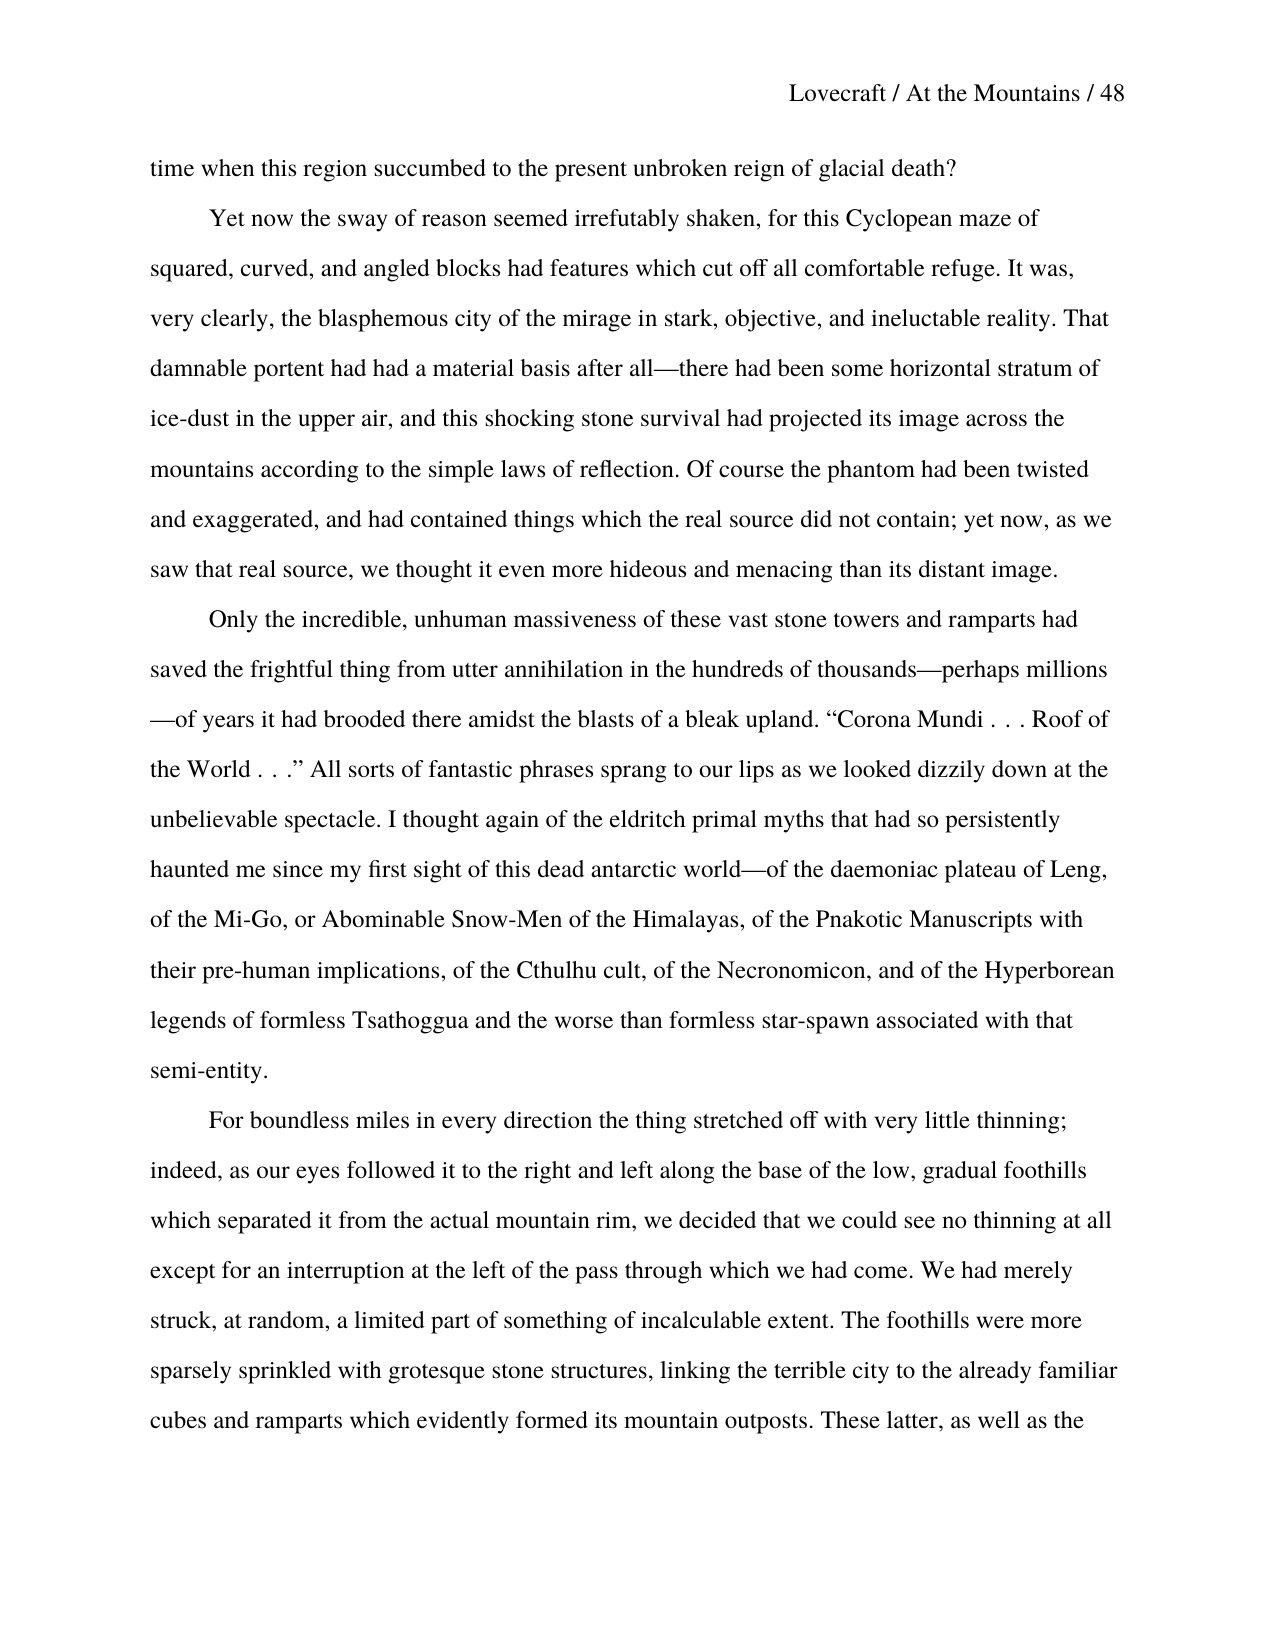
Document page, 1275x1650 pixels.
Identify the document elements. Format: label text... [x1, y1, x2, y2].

text Yet now the sway of reason seemed irrefutably shaken, for this Cyclopean maze of squared, curved, and angled blocks had features which cut off all comfortable refuge. It was, very clearly, the blasphemous city of the mirage in stark, objective, and ineluctable reality. That damnable portent had had a material basis after all—there had been some horizontal stratum of ice-dust in the upper air, and this shocking stone survival had projected its image across the mountains according to the simple laws of reflection. Of course the phantom had been twisted and exaggerated, and had contained things which the real source did not contain; yet now, as we saw that real source, we thought it even more hideous and menacing than its distant image. [150, 200, 1125, 584]
text For boundless miles in every direction the thing stretched off with very little thinning; indeed, as our eyes followed it to the right and left along the base of the low, gradual foothills which separated it from the actual mountain rim, we decided that we could see no thinning at all except for an interruption at the left of the pass through which we had come. We had merely struck, at random, a limited part of something of incalculable extent. The foothills were more sparsely sprinkled with grotesque stone structures, linking the terrible city to the already familiar cubes and ramparts which evidently formed its mountain outposts. These latter, as well as the [150, 1102, 1125, 1436]
text time when this region succumbed to the present unbroken reign of glacial death? [150, 150, 1125, 183]
text Only the incredible, unhuman massiveness of these vast stone towers and ramparts had saved the frightful thing from utter annihilation in the hundreds of thousands—perhaps millions—of years it had brooded there amidst the blasts of a bleak upland. “Corona Mundi . . . Roof of the World . . .” All sorts of fantastic phrases sprang to our lips as we looked dizzily down at the unbelievable spectacle. I thought again of the eldritch primal myths that had so persistently haunted me since my first sight of this dead antarctic world—of the daemoniac plateau of Leng, of the Mi-Go, or Abominable Snow-Men of the Himalayas, of the Pnakotic Manuscripts with their pre-human implications, of the Cthulhu cult, of the Necronomicon, and of the Hyperborean legends of formless Tsathoggua and the worse than formless star-spawn associated with that semi-entity. [150, 601, 1125, 1085]
